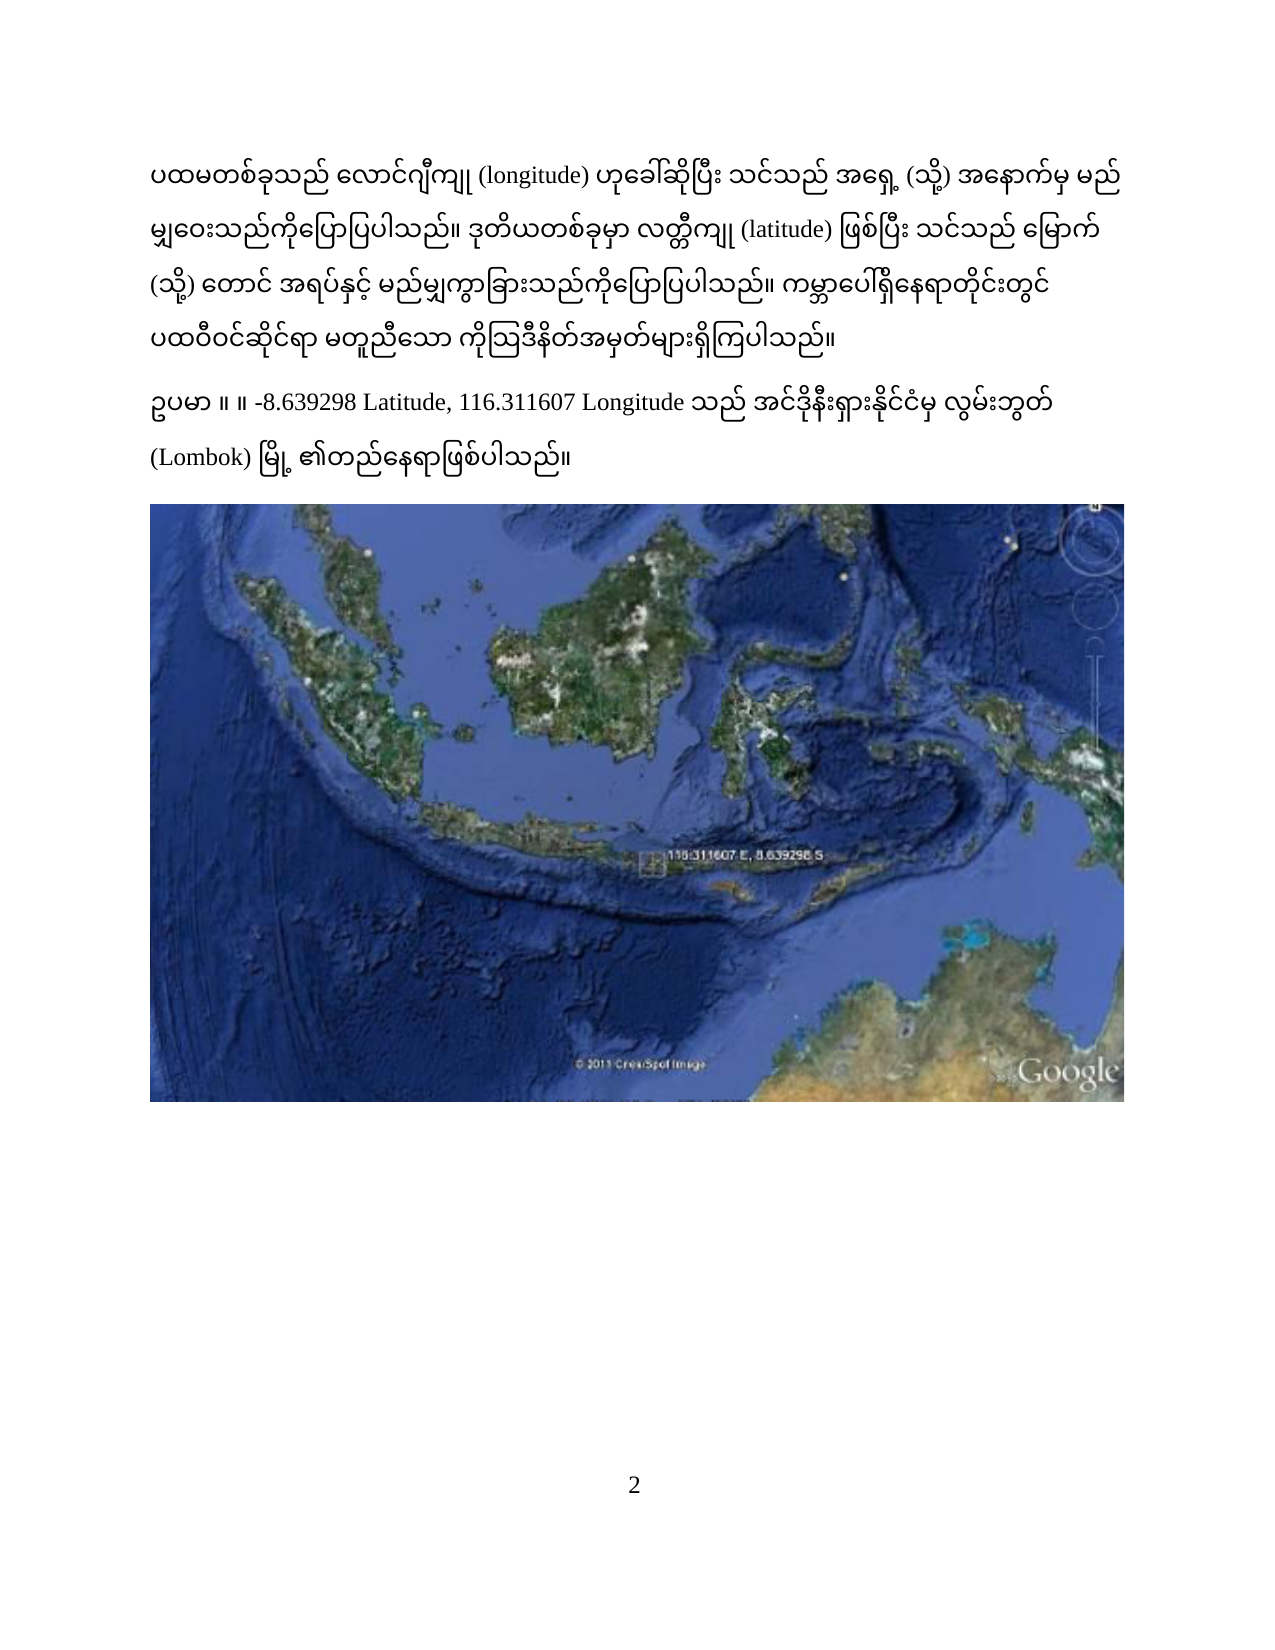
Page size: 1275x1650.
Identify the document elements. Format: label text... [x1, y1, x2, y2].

text ဥပမာ ။ ။ -8.639298 Latitude, 116.311607 Longitude သည် အင်ဒိုနီးရှားနိုင်ငံမှ လွမ်းဘွတ် (Lombok) မြို့ ၏တည်နေရာဖြစ်ပါသည်။ [150, 377, 1125, 486]
picture [150, 504, 1125, 1102]
text ပထမတစ်ခုသည် လောင်ဂျီကျု (longitude) ဟုခေါ်ဆိုပြီး သင်သည် အရှေ့ (သို့) အနောက်မှ မည်မျှဝေးသည်ကိုပြောပြပါသည်။ ဒုတိယတစ်ခုမှာ လတ္တီကျု (latitude) ဖြစ်ပြီး သင်သည် မြောက် (သို့) တောင် အရပ်နှင့် မည်မျှကွာခြားသည်ကိုပြောပြပါသည်။ ကမ္ဘာပေါ်ရှိနေရာတိုင်းတွင် ပထဝီဝင်ဆိုင်ရာ မတူညီသော ကိုသြဒီနိတ်အမှတ်များရှိကြပါသည်။ [150, 150, 1125, 368]
